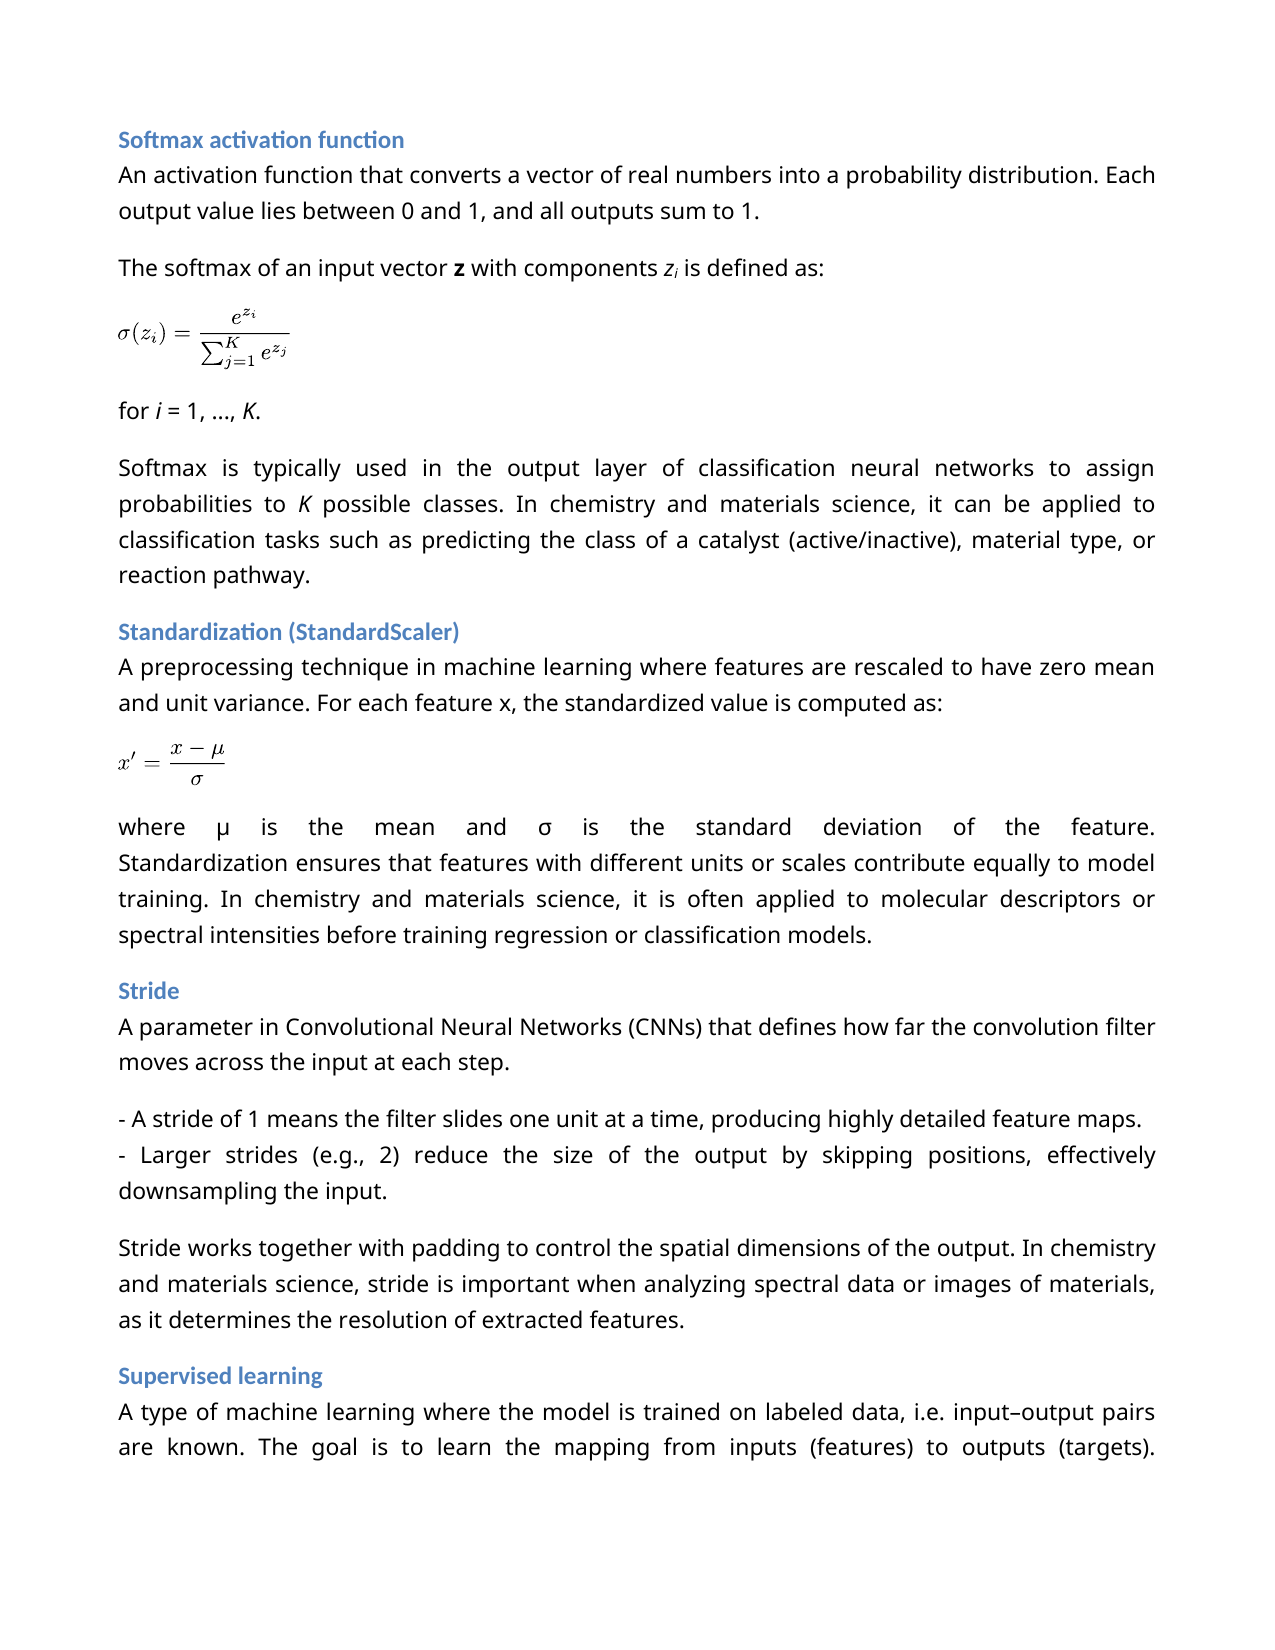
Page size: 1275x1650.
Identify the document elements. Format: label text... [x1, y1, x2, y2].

text A preprocessing technique in machine learning where features are rescaled to have zero mean and unit variance. For each feature x, the standardized value is computed as: [118, 651, 1157, 718]
text The softmax of an input vector z with components zi is defined as: [118, 252, 1157, 283]
text Softmax is typically used in the output layer of classification neural networks to assign probabilities to K possible classes. In chemistry and materials science, it can be applied to classification tasks such as predicting the class of a catalyst (active/inactive), material type, or reaction pathway. [118, 452, 1157, 591]
subtitle Stride [118, 975, 1157, 1006]
text Stride works together with padding to control the spatial dimensions of the output. In chemistry and materials science, stride is important when analyzing spectral data or images of materials, as it determines the resolution of extracted features. [118, 1232, 1157, 1335]
text A parameter in Convolutional Neural Networks (CNNs) that defines how far the convolution filter moves across the input at each step. [118, 1010, 1157, 1078]
text - A stride of 1 means the filter slides one unit at a time, producing highly detailed feature maps. [118, 1103, 1157, 1134]
subtitle Supervised learning [118, 1360, 1157, 1391]
text An activation function that converts a vector of real numbers into a probability distribution. Each output value lies between 0 and 1, and all outputs sum to 1. [118, 159, 1157, 226]
text - Larger strides (e.g., 2) reduce the size of the output by skipping positions, effectively downsampling the input. [118, 1139, 1157, 1206]
subtitle Standardization (StandardScaler) [118, 616, 1157, 647]
text for i = 1, ..., K. [118, 395, 1157, 426]
text where μ is the mean and σ is the standard deviation of the feature. Standardization ensures that features with different units or scales contribute equally to model training. In chemistry and materials science, it is often applied to molecular descriptors or spectral intensities before training regression or classification models. [118, 811, 1157, 950]
subtitle Softmax activation function [118, 124, 1157, 154]
text A type of machine learning where the model is trained on labeled data, i.e. input–output pairs are known. The goal is to learn the mapping from inputs (features) to outputs (targets). [118, 1395, 1157, 1463]
